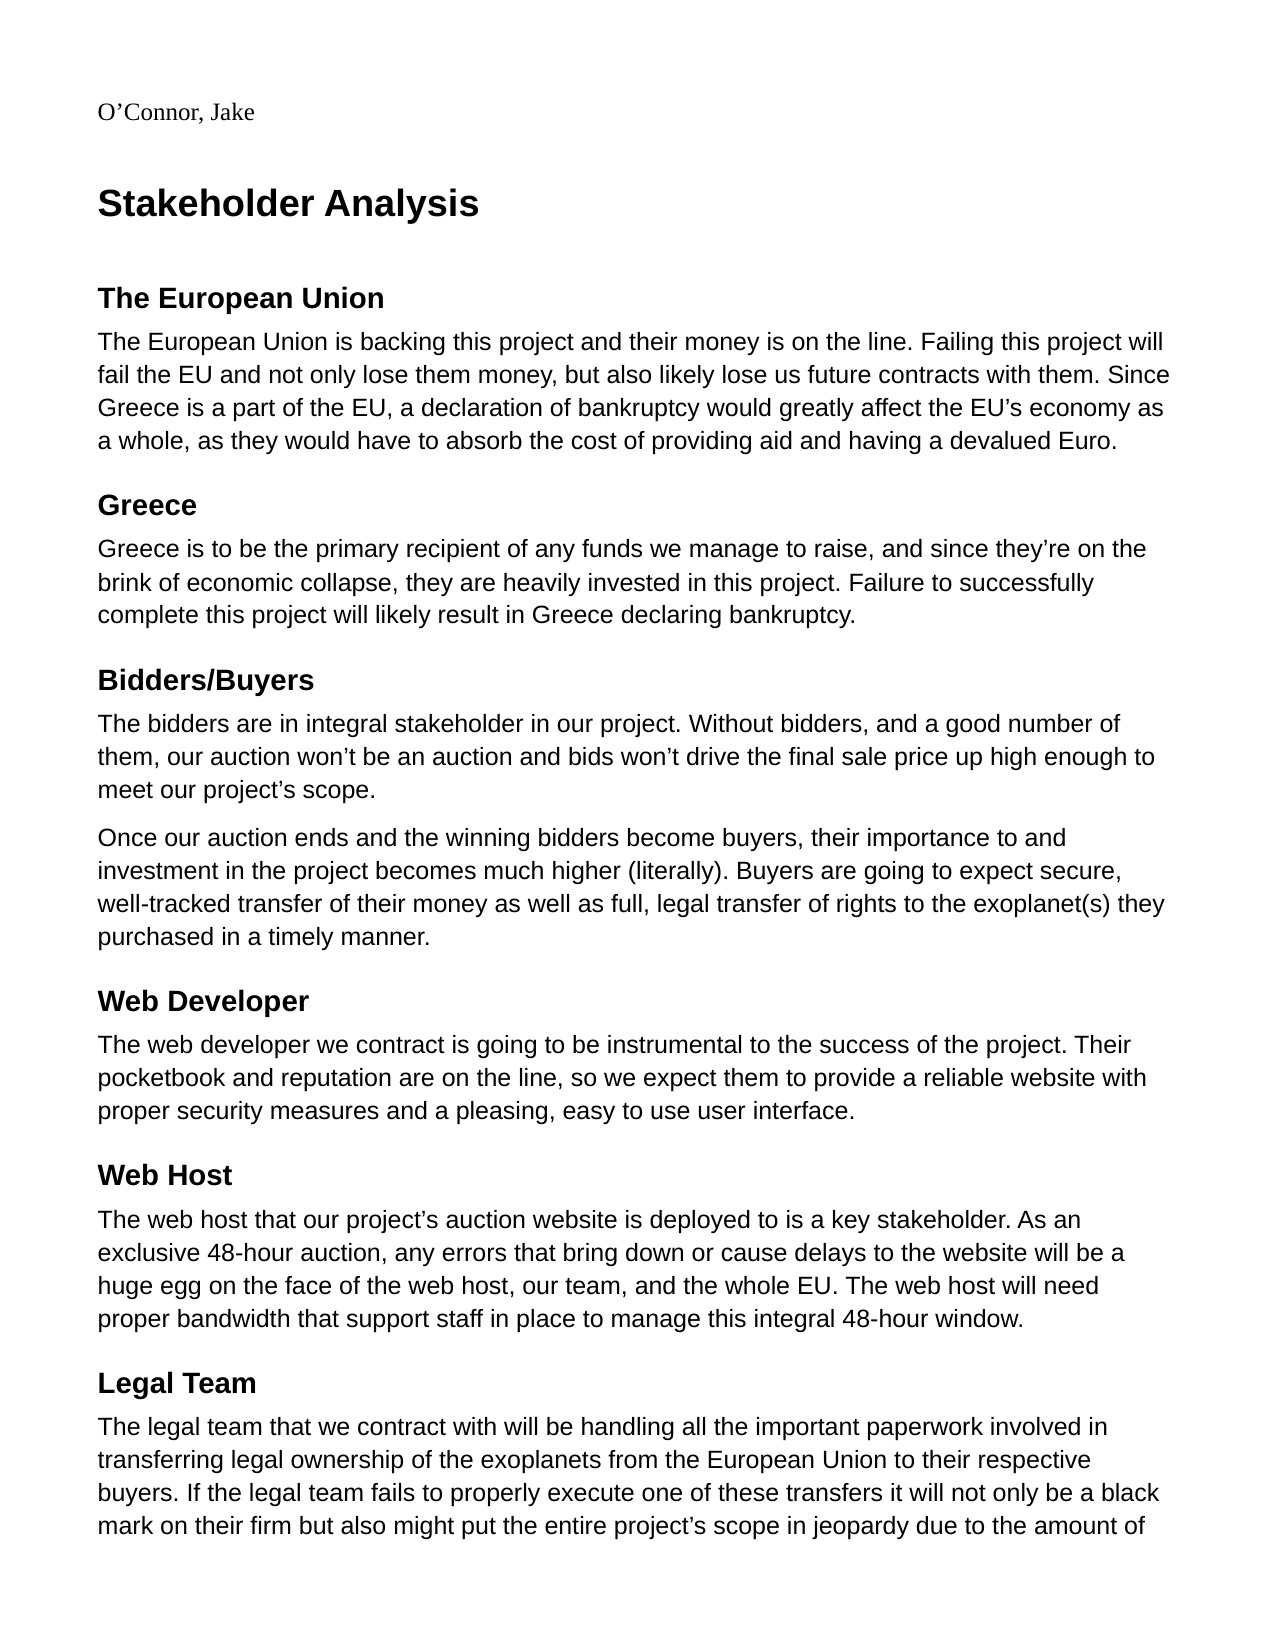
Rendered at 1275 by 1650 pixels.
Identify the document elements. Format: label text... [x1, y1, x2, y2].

text The bidders are in integral stakeholder in our project. Without bidders, and a good number of them, our auction won’t be an auction and bids won’t drive the final sale price up high enough to meet our project’s scope. [97, 709, 1177, 804]
subtitle Web Host [97, 1158, 1177, 1192]
text Once our auction ends and the winning bidders become buyers, their importance to and investment in the project becomes much higher (literally). Buyers are going to expect secure, well-tracked transfer of their money as well as full, legal transfer of rights to the exoplanet(s) they purchased in a timely manner. [97, 823, 1177, 950]
text The web host that our project’s auction website is deployed to is a key stakeholder. As an exclusive 48-hour auction, any errors that bring down or cause delays to the website will be a huge egg on the face of the web host, our team, and the whole EU. The web host will need proper bandwidth that support staff in place to manage this integral 48-hour window. [97, 1204, 1177, 1332]
text The legal team that we contract with will be handling all the important paperwork involved in transferring legal ownership of the exoplanets from the European Union to their respective buyers. If the legal team fails to properly execute one of these transfers it will not only be a black mark on their firm but also might put the entire project’s scope in jeopardy due to the amount of [97, 1412, 1177, 1540]
subtitle Stakeholder Analysis [97, 181, 1177, 225]
text The web developer we contract is going to be instrumental to the success of the project. Their pocketbook and reputation are on the line, so we expect them to provide a reliable website with proper security measures and a pleasing, easy to use user interface. [97, 1030, 1177, 1125]
subtitle Greece [97, 488, 1177, 522]
subtitle Legal Team [97, 1366, 1177, 1399]
subtitle Bidders/Buyers [97, 663, 1177, 696]
text The European Union is backing this project and their money is on the line. Failing this project will fail the EU and not only lose them money, but also likely lose us future contracts with them. Since Greece is a part of the EU, a declaration of bankruptcy would greatly affect the EU’s economy as a whole, as they would have to absorb the cost of providing aid and having a devalued Euro. [97, 327, 1177, 455]
text Greece is to be the primary recipient of any funds we manage to raise, and since they’re on the brink of economic collapse, they are heavily invested in this project. Failure to successfully complete this project will likely result in Greece declaring bankruptcy. [97, 534, 1177, 629]
subtitle The European Union [97, 281, 1177, 314]
subtitle Web Developer [97, 984, 1177, 1018]
